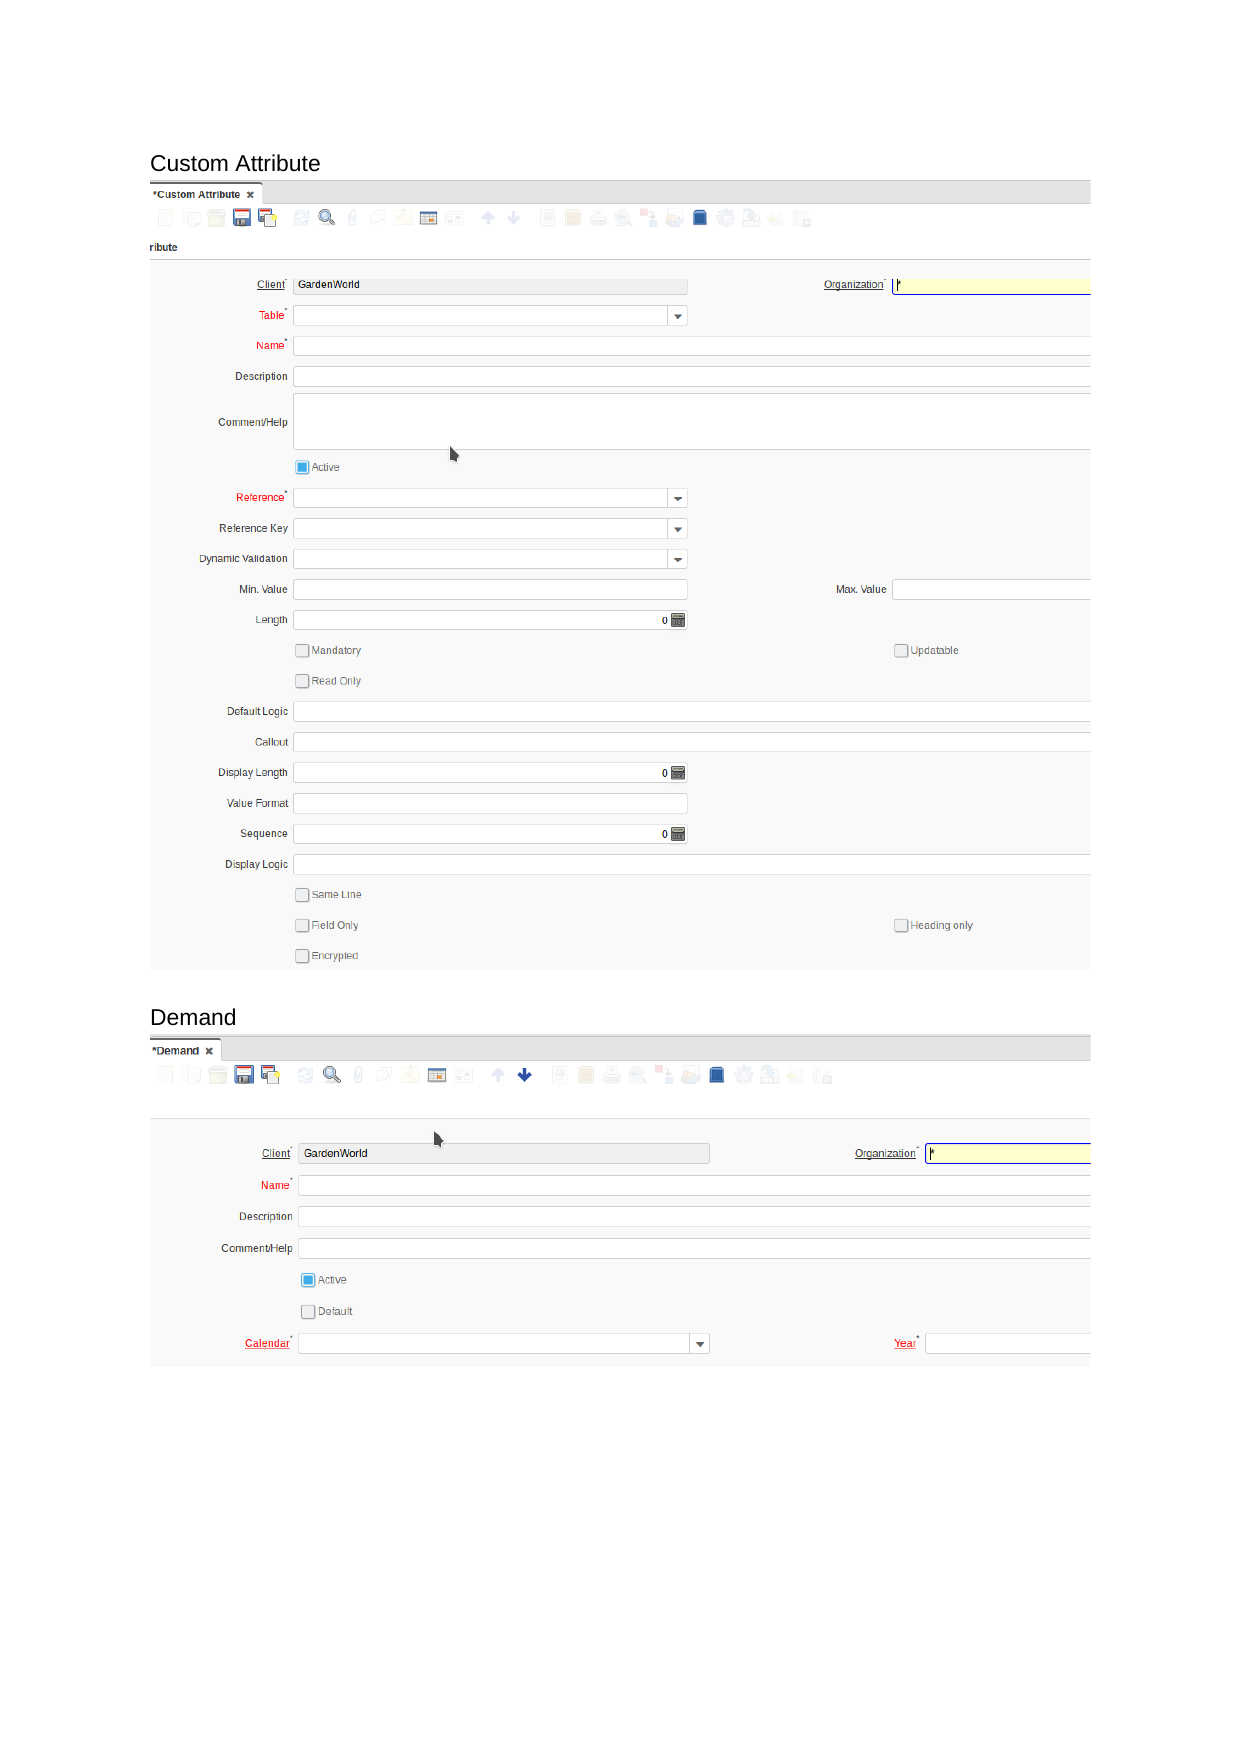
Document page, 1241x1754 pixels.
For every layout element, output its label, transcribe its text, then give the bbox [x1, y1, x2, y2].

picture [150, 1034, 1091, 1367]
text Demand [150, 1004, 1090, 1034]
text Custom Attribute [150, 150, 1090, 180]
picture [150, 180, 1091, 970]
